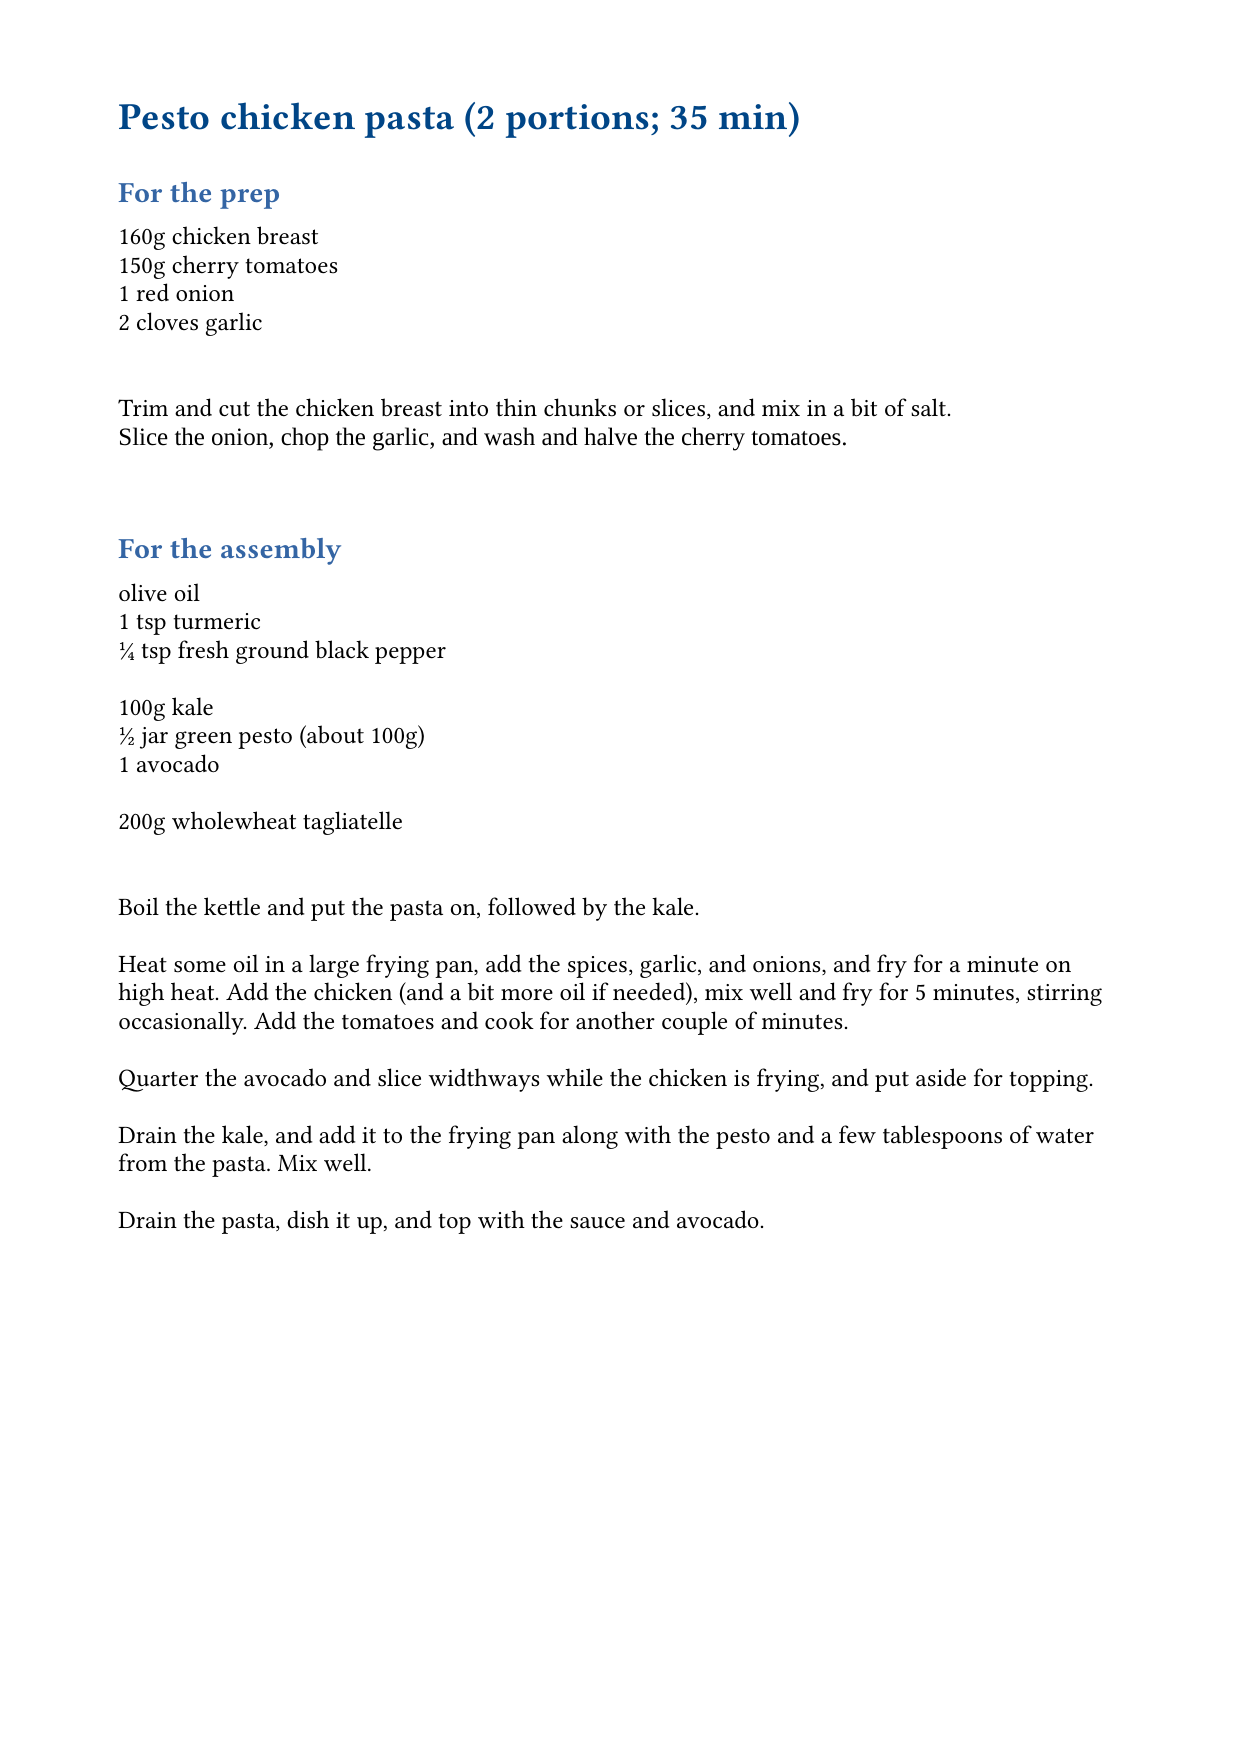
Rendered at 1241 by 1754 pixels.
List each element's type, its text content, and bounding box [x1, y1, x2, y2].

text ¼ tsp fresh ground black pepper [118, 636, 1122, 664]
text Heat some oil in a large frying pan, add the spices, garlic, and onions, and fry for a minute on high heat. Add the chicken (and a bit more oil if needed), mix well and fry for 5 minutes, stirring occasionally. Add the tomatoes and cook for another couple of minutes. [118, 950, 1122, 1035]
text Trim and cut the chicken breast into thin chunks or slices, and mix in a bit of salt. [118, 393, 1122, 422]
text olive oil [118, 579, 1122, 607]
text 150g cherry tomatoes [118, 251, 1122, 279]
text Drain the pasta, dish it up, and top with the sauce and avocado. [118, 1207, 1122, 1235]
text ½ jar green pesto (about 100g) [118, 721, 1122, 750]
text 1 tsp turmeric [118, 607, 1122, 636]
text 200g wholewheat tagliatelle [118, 807, 1122, 836]
subtitle For the assembly [118, 533, 1122, 566]
text 100g kale [118, 693, 1122, 721]
text 2 cloves garlic [118, 308, 1122, 336]
text 1 avocado [118, 750, 1122, 778]
subtitle For the prep [118, 177, 1122, 210]
text Quarter the avocado and slice widthways while the chicken is frying, and put aside for topping. [118, 1064, 1122, 1092]
text Slice the onion, chop the garlic, and wash and halve the cherry tomatoes. [118, 422, 1122, 451]
subtitle Pesto chicken pasta (2 portions; 35 min) [118, 96, 1122, 139]
text Boil the kettle and put the pasta on, followed by the kale. [118, 893, 1122, 921]
text 160g chicken breast [118, 222, 1122, 251]
text 1 red onion [118, 279, 1122, 308]
text Drain the kale, and add it to the frying pan along with the pesto and a few tablespoons of water from the pasta. Mix well. [118, 1121, 1122, 1178]
